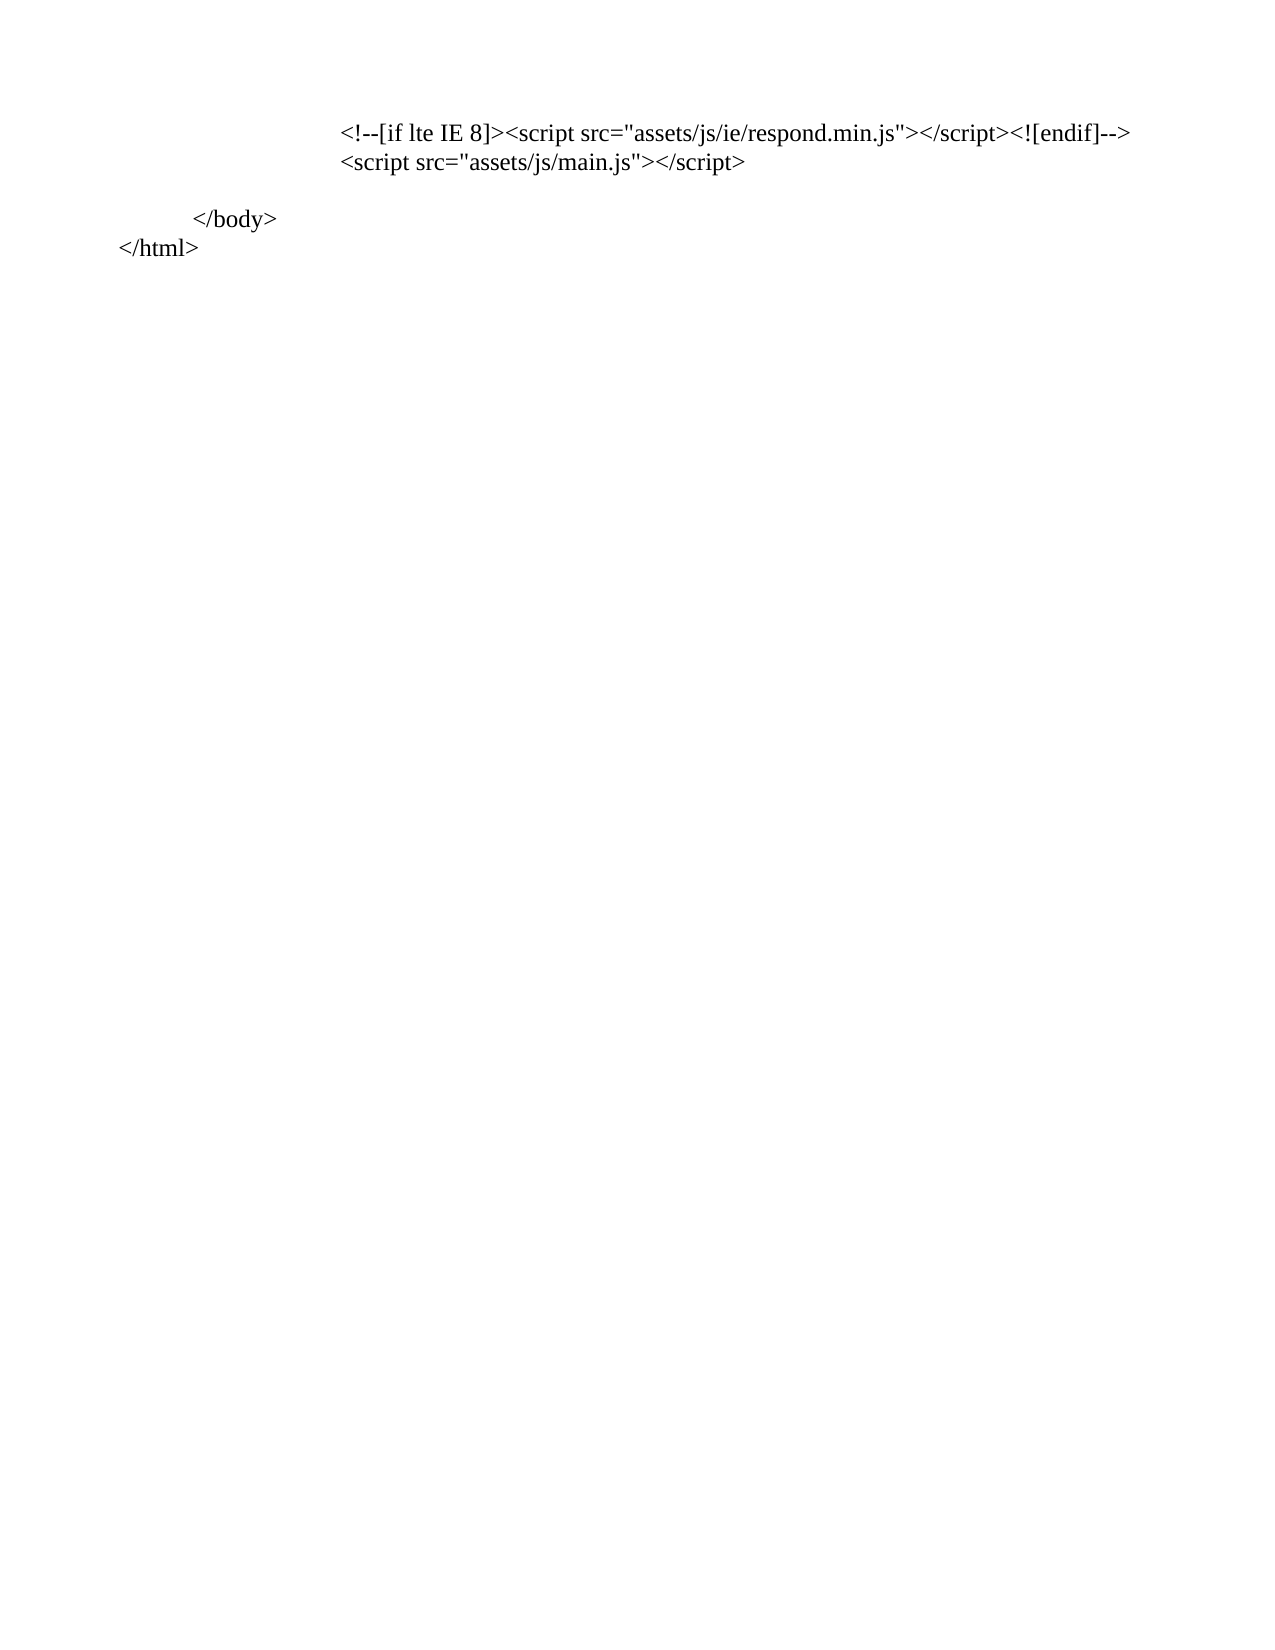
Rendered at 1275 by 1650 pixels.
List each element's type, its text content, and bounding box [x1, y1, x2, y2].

text <!--[if lte IE 8]><script src="assets/js/ie/respond.min.js"></script><![endif]--> [118, 118, 1157, 147]
text </html> [118, 233, 1157, 262]
text </body> [118, 204, 1157, 233]
text <script src="assets/js/main.js"></script> [118, 147, 1157, 176]
